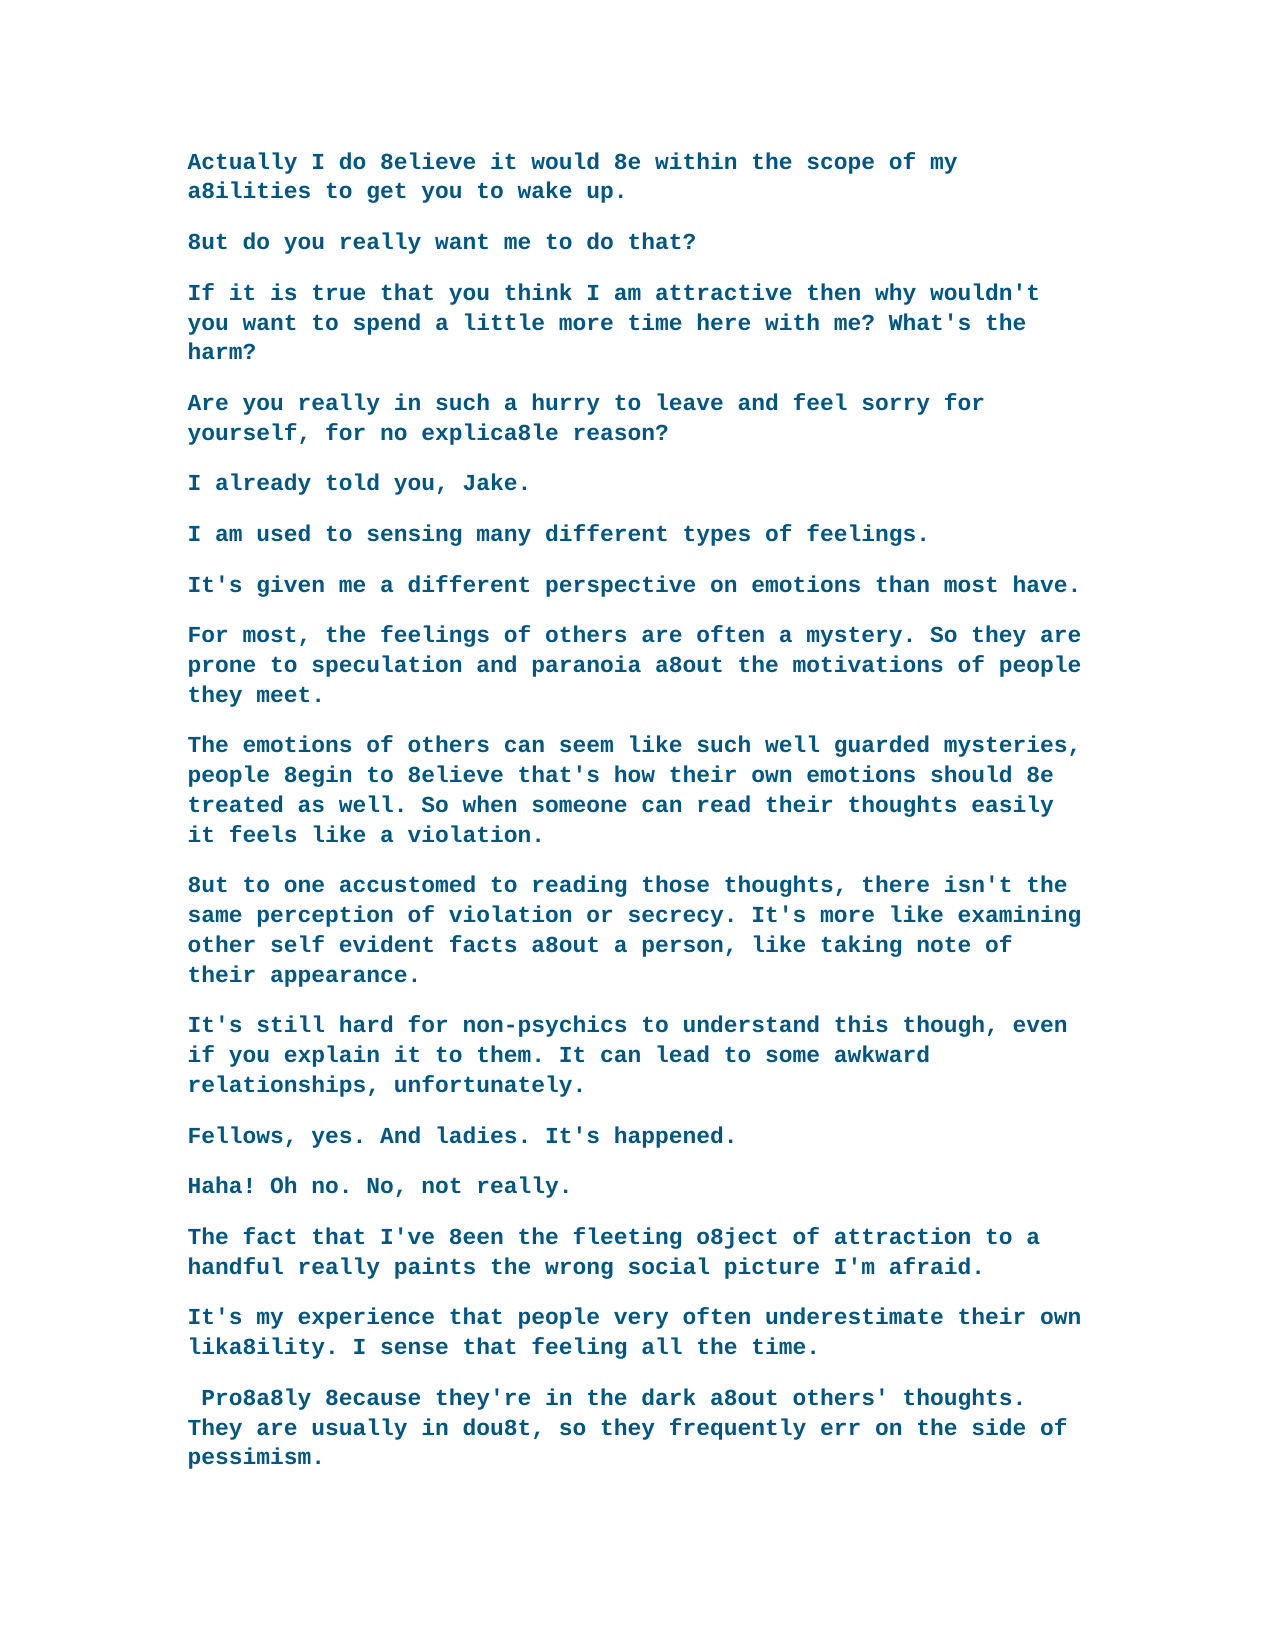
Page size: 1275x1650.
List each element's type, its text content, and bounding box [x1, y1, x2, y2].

text If it is true that you think I am attractive then why wouldn't you want to spend a little more time here with me? What's the harm? [187, 281, 1087, 367]
text I am used to sensing many different types of feelings. [187, 522, 1087, 548]
text 8ut to one accustomed to reading those thoughts, there isn't the same perception of violation or secrecy. It's more like examining other self evident facts a8out a person, like taking note of their appearance. [187, 874, 1087, 989]
text Haha! Oh no. No, not really. [187, 1174, 1087, 1201]
text The fact that I've 8een the fleeting o8ject of attraction to a handful really paints the wrong social picture I'm afraid. [187, 1225, 1087, 1281]
text Actually I do 8elieve it would 8e within the scope of my a8ilities to get you to wake up. [187, 150, 1087, 206]
text Fellows, yes. And ladies. It's happened. [187, 1124, 1087, 1150]
text The emotions of others can seem like such well guarded mysteries, people 8egin to 8elieve that's how their own emotions should 8e treated as well. So when someone can read their thoughts easily it feels like a violation. [187, 734, 1087, 849]
text Are you really in such a hurry to leave and feel sorry for yourself, for no explica8le reason? [187, 391, 1087, 447]
text It's given me a different perspective on emotions than most have. [187, 573, 1087, 599]
text It's my experience that people very often underestimate their own lika8ility. I sense that feeling all the time. [187, 1306, 1087, 1361]
text 8ut do you really want me to do that? [187, 230, 1087, 256]
text Pro8a8ly 8ecause they're in the dark a8out others' thoughts. They are usually in dou8t, so they frequently err on the side of pessimism. [187, 1386, 1087, 1472]
text For most, the feelings of others are often a mystery. So they are prone to speculation and paranoia a8out the motivations of people they meet. [187, 623, 1087, 709]
text It's still hard for non-psychics to understand this though, even if you explain it to them. It can lead to some awkward relationships, unfortunately. [187, 1014, 1087, 1099]
text I already told you, Jake. [187, 472, 1087, 498]
